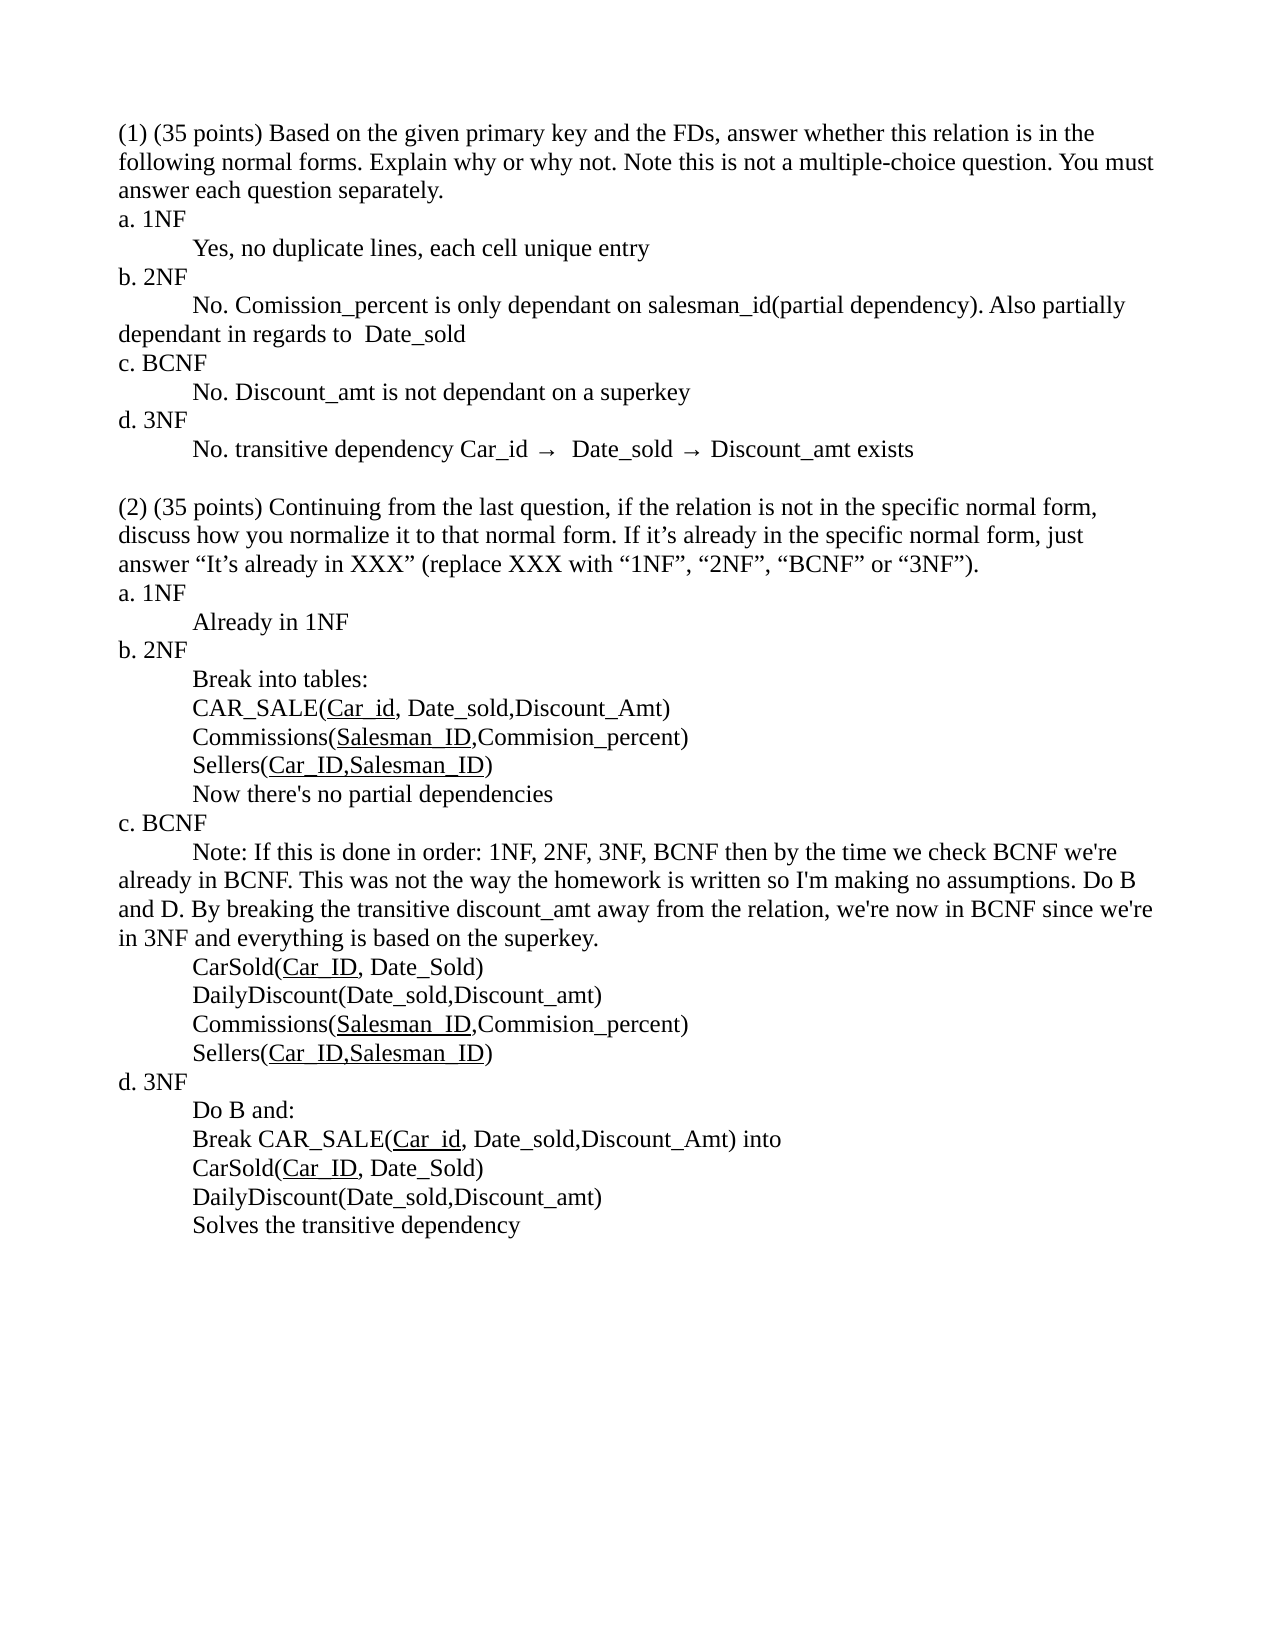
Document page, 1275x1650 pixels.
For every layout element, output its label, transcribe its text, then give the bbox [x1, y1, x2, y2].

text CarSold(Car_ID, Date_Sold) [118, 1153, 1157, 1182]
text Note: If this is done in order: 1NF, 2NF, 3NF, BCNF then by the time we check BCNF we're already in BCNF. This was not the way the homework is written so I'm making no assumptions. Do B and D. By breaking the transitive discount_amt away from the relation, we're now in BCNF since we're in 3NF and everything is based on the superkey. [118, 837, 1157, 952]
text CarSold(Car_ID, Date_Sold) [118, 952, 1157, 981]
text Break into tables: [118, 664, 1157, 693]
text No. Discount_amt is not dependant on a superkey [118, 377, 1157, 406]
text Sellers(Car_ID,Salesman_ID) [118, 1038, 1157, 1067]
text Commissions(Salesman_ID,Commision_percent) [118, 1009, 1157, 1038]
text CAR_SALE(Car_id, Date_sold,Discount_Amt) [118, 693, 1157, 722]
text a. 1NF [118, 204, 1157, 233]
text Do B and: [118, 1096, 1157, 1124]
text c. BCNF [118, 808, 1157, 837]
text (1) (35 points) Based on the given primary key and the FDs, answer whether this relation is in the following normal forms. Explain why or why not. Note this is not a multiple-choice question. You must answer each question separately. [118, 118, 1157, 204]
text Sellers(Car_ID,Salesman_ID) [118, 751, 1157, 779]
text Commissions(Salesman_ID,Commision_percent) [118, 722, 1157, 751]
text Yes, no duplicate lines, each cell unique entry [118, 233, 1157, 262]
text No. transitive dependency Car_id → Date_sold → Discount_amt exists [118, 434, 1157, 463]
text DailyDiscount(Date_sold,Discount_amt) [118, 981, 1157, 1009]
text Break CAR_SALE(Car_id, Date_sold,Discount_Amt) into [118, 1124, 1157, 1153]
text d. 3NF [118, 406, 1157, 434]
text Solves the transitive dependency [118, 1211, 1157, 1239]
text c. BCNF [118, 348, 1157, 377]
text DailyDiscount(Date_sold,Discount_amt) [118, 1182, 1157, 1211]
text d. 3NF [118, 1067, 1157, 1096]
text (2) (35 points) Continuing from the last question, if the relation is not in the specific normal form, discuss how you normalize it to that normal form. If it’s already in the specific normal form, just answer “It’s already in XXX” (replace XXX with “1NF”, “2NF”, “BCNF” or “3NF”). [118, 492, 1157, 578]
text Now there's no partial dependencies [118, 779, 1157, 808]
text a. 1NF [118, 578, 1157, 607]
text b. 2NF [118, 636, 1157, 664]
text No. Comission_percent is only dependant on salesman_id(partial dependency). Also partially dependant in regards to Date_sold [118, 291, 1157, 348]
text Already in 1NF [118, 607, 1157, 636]
text b. 2NF [118, 262, 1157, 291]
